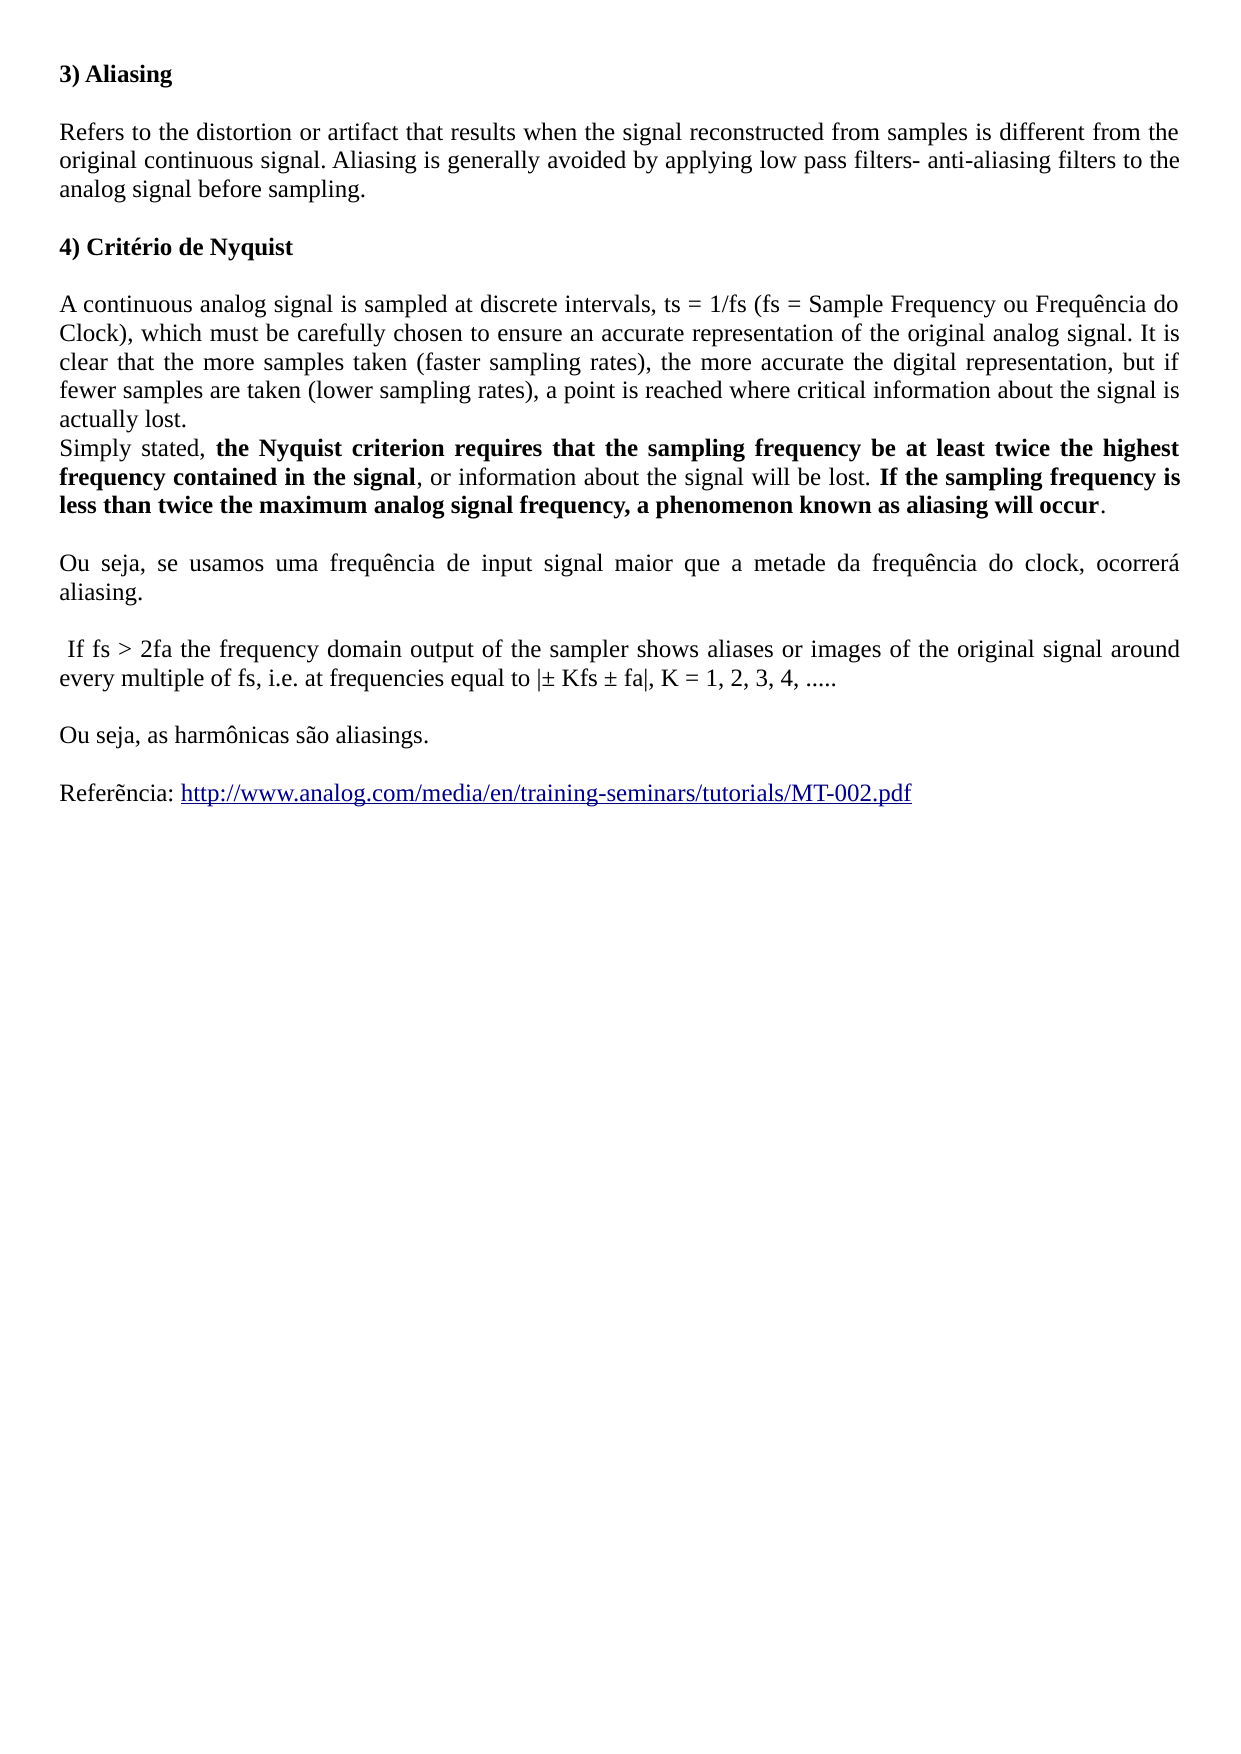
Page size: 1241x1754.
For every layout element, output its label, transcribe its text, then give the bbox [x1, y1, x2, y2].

text A continuous analog signal is sampled at discrete intervals, ts = 1/fs (fs = Sample Frequency ou Frequência do Clock), which must be carefully chosen to ensure an accurate representation of the original analog signal. It is clear that the more samples taken (faster sampling rates), the more accurate the digital representation, but if fewer samples are taken (lower sampling rates), a point is reached where critical information about the signal is actually lost. [59, 289, 1181, 433]
text If fs > 2fa the frequency domain output of the sampler shows aliases or images of the original signal around every multiple of fs, i.e. at frequencies equal to |± Kfs ± fa|, K = 1, 2, 3, 4, ..... [59, 634, 1181, 692]
text Ou seja, se usamos uma frequência de input signal maior que a metade da frequência do clock, ocorrerá aliasing. [59, 548, 1181, 605]
text 4) Critério de Nyquist [59, 232, 1181, 260]
text Refers to the distortion or artifact that results when the signal reconstructed from samples is different from the original continuous signal. Aliasing is generally avoided by applying low pass filters- anti-aliasing filters to the analog signal before sampling. [59, 117, 1181, 203]
text Simply stated, the Nyquist criterion requires that the sampling frequency be at least twice the highest frequency contained in the signal, or information about the signal will be lost. If the sampling frequency is less than twice the maximum analog signal frequency, a phenomenon known as aliasing will occur. [59, 433, 1181, 519]
text Ou seja, as harmônicas são aliasings. [59, 720, 1181, 749]
text 3) Aliasing [59, 59, 1181, 88]
text Referẽncia: http://www.analog.com/media/en/training-seminars/tutorials/MT-002.pdf [59, 778, 1181, 807]
